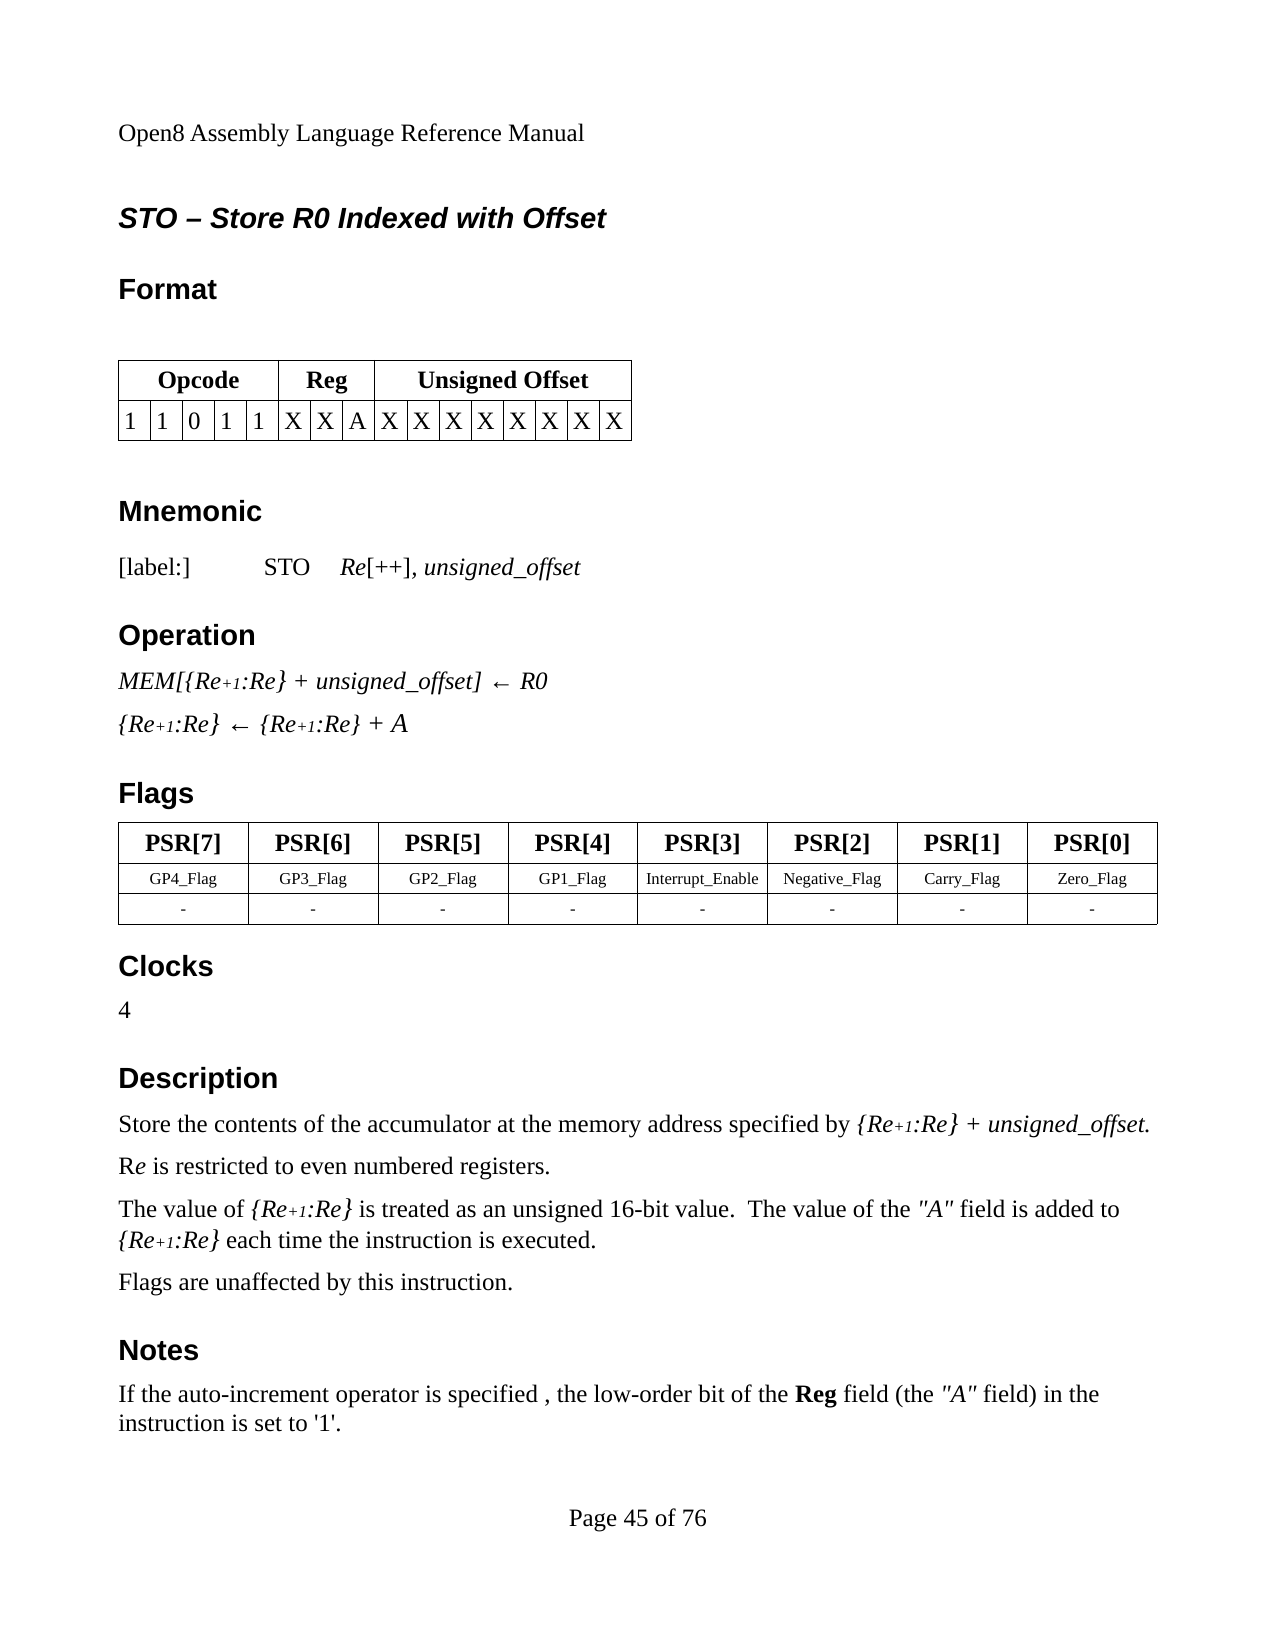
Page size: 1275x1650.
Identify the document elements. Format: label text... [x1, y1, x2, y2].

subtitle Format [118, 272, 1157, 306]
subtitle Description [118, 1061, 1157, 1095]
text [label:] STO Re[++], unsigned_offset [118, 552, 1157, 581]
table_header PSR[7] [119, 823, 248, 863]
text Store the contents of the accumulator at the memory address specified by {Re+1:Re} + unsigned_offset. [118, 1107, 1157, 1139]
table_cell X [536, 401, 567, 440]
table_cell - [1028, 894, 1157, 924]
subtitle STO – Store R0 Indexed with Offset [118, 201, 1157, 235]
table_header PSR[4] [509, 823, 637, 863]
table_header Unsigned Offset [375, 361, 631, 400]
table_cell GP2_Flag [379, 864, 508, 893]
table_header PSR[1] [898, 823, 1027, 863]
table_cell GP3_Flag [249, 864, 378, 893]
table_cell GP1_Flag [509, 864, 637, 893]
text {Re+1:Re} ← {Re+1:Re} + A [118, 708, 1157, 739]
table_cell 1 [215, 401, 246, 440]
text 4 [118, 995, 1157, 1024]
table_header PSR[3] [638, 823, 767, 863]
table_cell Carry_Flag [898, 864, 1027, 893]
table_header PSR[6] [249, 823, 378, 863]
table_cell X [408, 401, 439, 440]
table_cell X [440, 401, 471, 440]
table_cell 0 [183, 401, 214, 440]
table_cell Negative_Flag [768, 864, 897, 893]
table_cell - [768, 894, 897, 924]
table_cell Interrupt_Enable [638, 864, 767, 893]
text If the auto-increment operator is specified , the low-order bit of the Reg field (the "A" field) in the instruction is set to '1'. [118, 1379, 1157, 1437]
table_cell - [379, 894, 508, 924]
table_cell X [504, 401, 535, 440]
table_cell X [279, 401, 310, 440]
table_header PSR[0] [1028, 823, 1157, 863]
subtitle Mnemonic [118, 494, 1157, 528]
table_header PSR[5] [379, 823, 508, 863]
subtitle Flags [118, 776, 1157, 810]
table_cell Zero_Flag [1028, 864, 1157, 893]
table_header PSR[2] [768, 823, 897, 863]
table_cell X [568, 401, 599, 440]
subtitle Operation [118, 618, 1157, 651]
table_cell X [600, 401, 631, 440]
table_cell 1 [151, 401, 182, 440]
text MEM[{Re+1:Re} + unsigned_offset] ← R0 [118, 664, 1157, 695]
table_header Opcode [119, 361, 278, 400]
table_cell 1 [247, 401, 278, 440]
table_cell - [898, 894, 1027, 924]
table_cell X [311, 401, 342, 440]
text Re is restricted to even numbered registers. [118, 1151, 1157, 1180]
table_cell - [119, 894, 248, 924]
subtitle Notes [118, 1333, 1157, 1367]
table_cell - [638, 894, 767, 924]
text Flags are unaffected by this instruction. [118, 1267, 1157, 1296]
subtitle Clocks [118, 949, 1157, 983]
table_cell GP4_Flag [119, 864, 248, 893]
table_cell X [375, 401, 407, 440]
table_cell X [472, 401, 503, 440]
table_cell - [249, 894, 378, 924]
table_header Reg [279, 361, 374, 400]
table_cell 1 [119, 401, 150, 440]
table_cell A [343, 401, 374, 440]
text The value of {Re+1:Re} is treated as an unsigned 16-bit value. The value of the "A" field is added to {Re+1:Re} each time the instruction is executed. [118, 1192, 1157, 1255]
table_cell - [509, 894, 637, 924]
